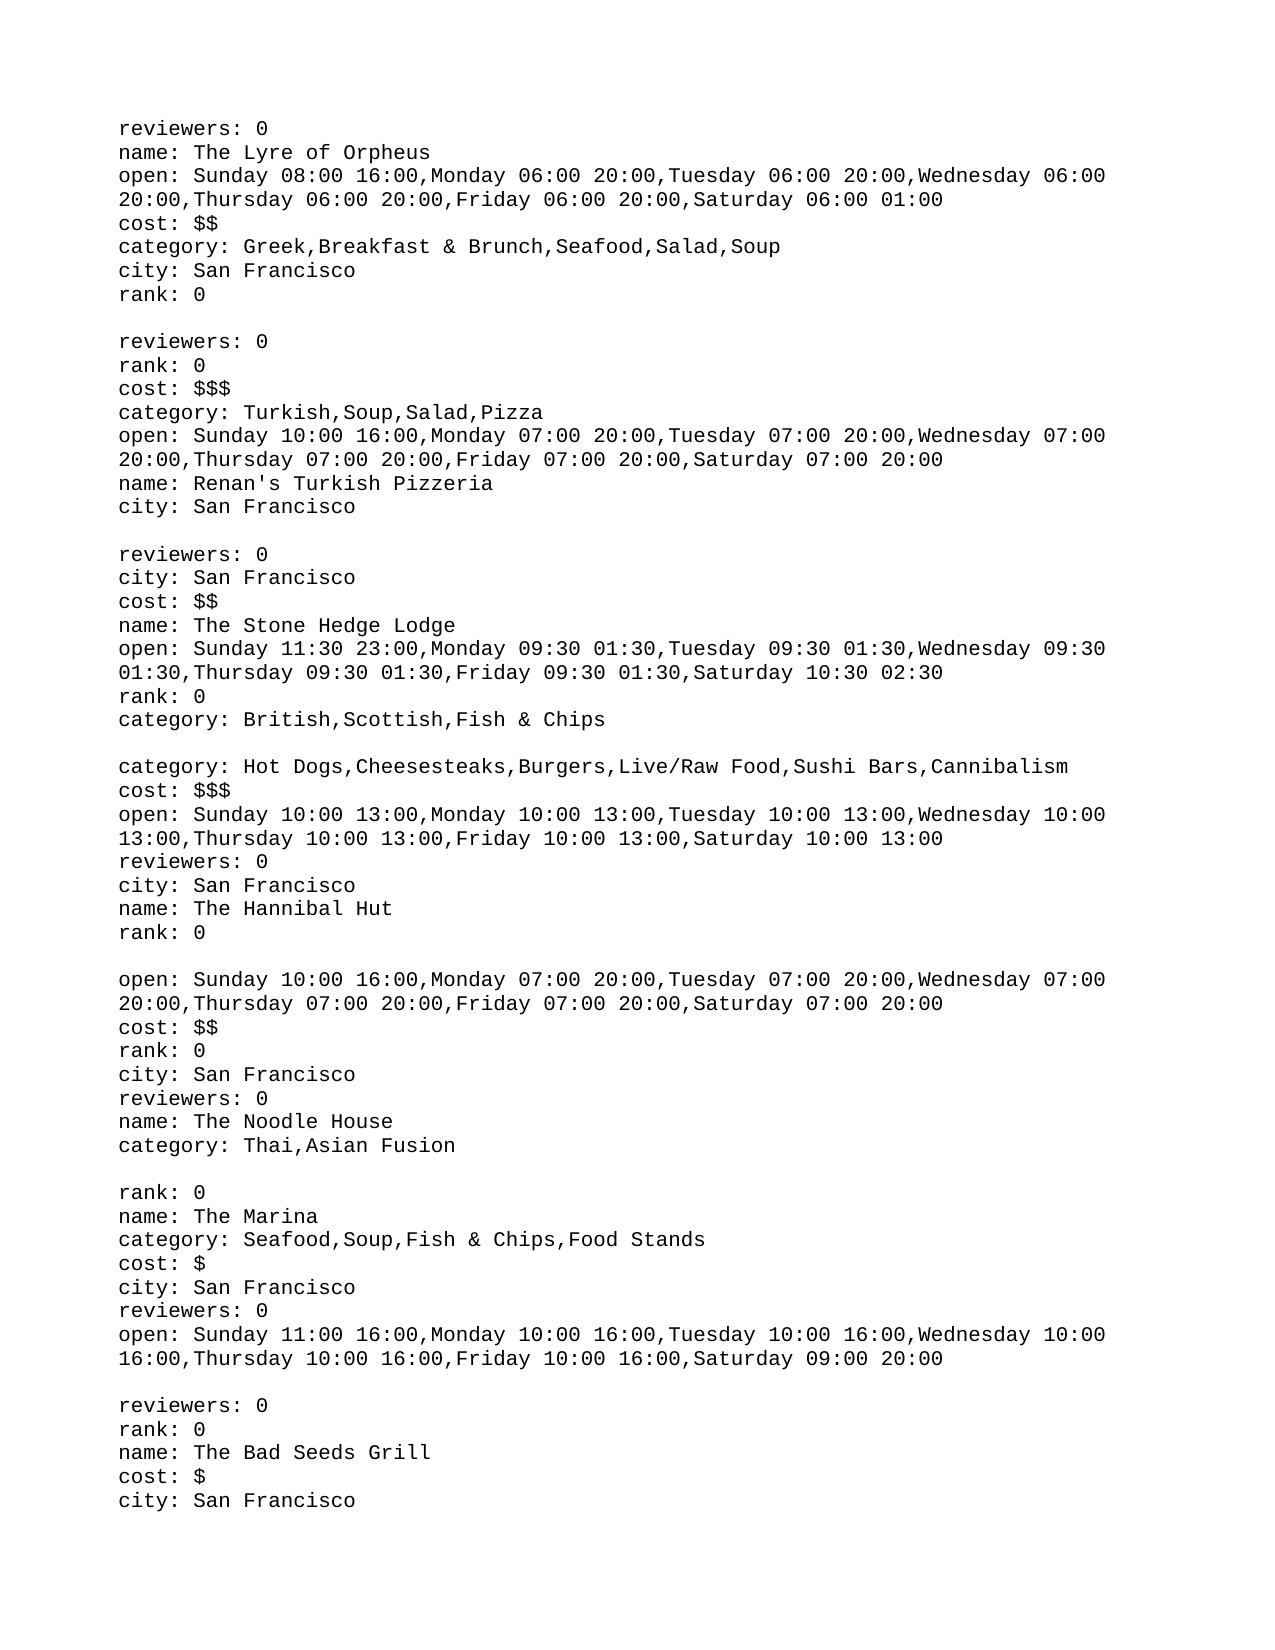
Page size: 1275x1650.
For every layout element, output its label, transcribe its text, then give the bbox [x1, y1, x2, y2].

text cost: $$ [118, 591, 1157, 615]
text open: Sunday 11:00 16:00,Monday 10:00 16:00,Tuesday 10:00 16:00,Wednesday 10:00 16:00,Thursday 10:00 16:00,Friday 10:00 16:00,Saturday 09:00 20:00 [118, 1324, 1157, 1371]
text open: Sunday 11:30 23:00,Monday 09:30 01:30,Tuesday 09:30 01:30,Wednesday 09:30 01:30,Thursday 09:30 01:30,Friday 09:30 01:30,Saturday 10:30 02:30 [118, 638, 1157, 686]
text city: San Francisco [118, 567, 1157, 591]
text reviewers: 0 [118, 1395, 1157, 1419]
text rank: 0 [118, 922, 1157, 946]
text reviewers: 0 [118, 544, 1157, 567]
text reviewers: 0 [118, 1088, 1157, 1111]
text cost: $$$ [118, 378, 1157, 402]
text rank: 0 [118, 1040, 1157, 1064]
text city: San Francisco [118, 1064, 1157, 1088]
text category: Greek,Breakfast & Brunch,Seafood,Salad,Soup [118, 236, 1157, 260]
text category: Turkish,Soup,Salad,Pizza [118, 402, 1157, 426]
text name: The Lyre of Orpheus [118, 142, 1157, 165]
text rank: 0 [118, 1419, 1157, 1442]
text rank: 0 [118, 1182, 1157, 1206]
text open: Sunday 10:00 13:00,Monday 10:00 13:00,Tuesday 10:00 13:00,Wednesday 10:00 13:00,Thursday 10:00 13:00,Friday 10:00 13:00,Saturday 10:00 13:00 [118, 804, 1157, 851]
text open: Sunday 08:00 16:00,Monday 06:00 20:00,Tuesday 06:00 20:00,Wednesday 06:00 20:00,Thursday 06:00 20:00,Friday 06:00 20:00,Saturday 06:00 01:00 [118, 165, 1157, 213]
text rank: 0 [118, 354, 1157, 378]
text category: British,Scottish,Fish & Chips [118, 709, 1157, 733]
text cost: $ [118, 1253, 1157, 1277]
text name: The Bad Seeds Grill [118, 1442, 1157, 1466]
text name: The Hannibal Hut [118, 898, 1157, 922]
text reviewers: 0 [118, 851, 1157, 875]
text cost: $ [118, 1466, 1157, 1489]
text open: Sunday 10:00 16:00,Monday 07:00 20:00,Tuesday 07:00 20:00,Wednesday 07:00 20:00,Thursday 07:00 20:00,Friday 07:00 20:00,Saturday 07:00 20:00 [118, 426, 1157, 473]
text cost: $$$ [118, 780, 1157, 804]
text name: The Noodle House [118, 1111, 1157, 1135]
text open: Sunday 10:00 16:00,Monday 07:00 20:00,Tuesday 07:00 20:00,Wednesday 07:00 20:00,Thursday 07:00 20:00,Friday 07:00 20:00,Saturday 07:00 20:00 [118, 969, 1157, 1017]
text city: San Francisco [118, 875, 1157, 898]
text city: San Francisco [118, 1277, 1157, 1300]
text rank: 0 [118, 686, 1157, 709]
text cost: $$ [118, 1017, 1157, 1040]
text category: Seafood,Soup,Fish & Chips,Food Stands [118, 1229, 1157, 1253]
text category: Thai,Asian Fusion [118, 1135, 1157, 1158]
text reviewers: 0 [118, 118, 1157, 142]
text city: San Francisco [118, 1489, 1157, 1513]
text reviewers: 0 [118, 331, 1157, 354]
text name: The Stone Hedge Lodge [118, 615, 1157, 638]
text city: San Francisco [118, 496, 1157, 520]
text reviewers: 0 [118, 1300, 1157, 1324]
text name: The Marina [118, 1206, 1157, 1229]
text name: Renan's Turkish Pizzeria [118, 473, 1157, 496]
text cost: $$ [118, 213, 1157, 236]
text city: San Francisco [118, 260, 1157, 284]
text rank: 0 [118, 284, 1157, 307]
text category: Hot Dogs,Cheesesteaks,Burgers,Live/Raw Food,Sushi Bars,Cannibalism [118, 757, 1157, 780]
